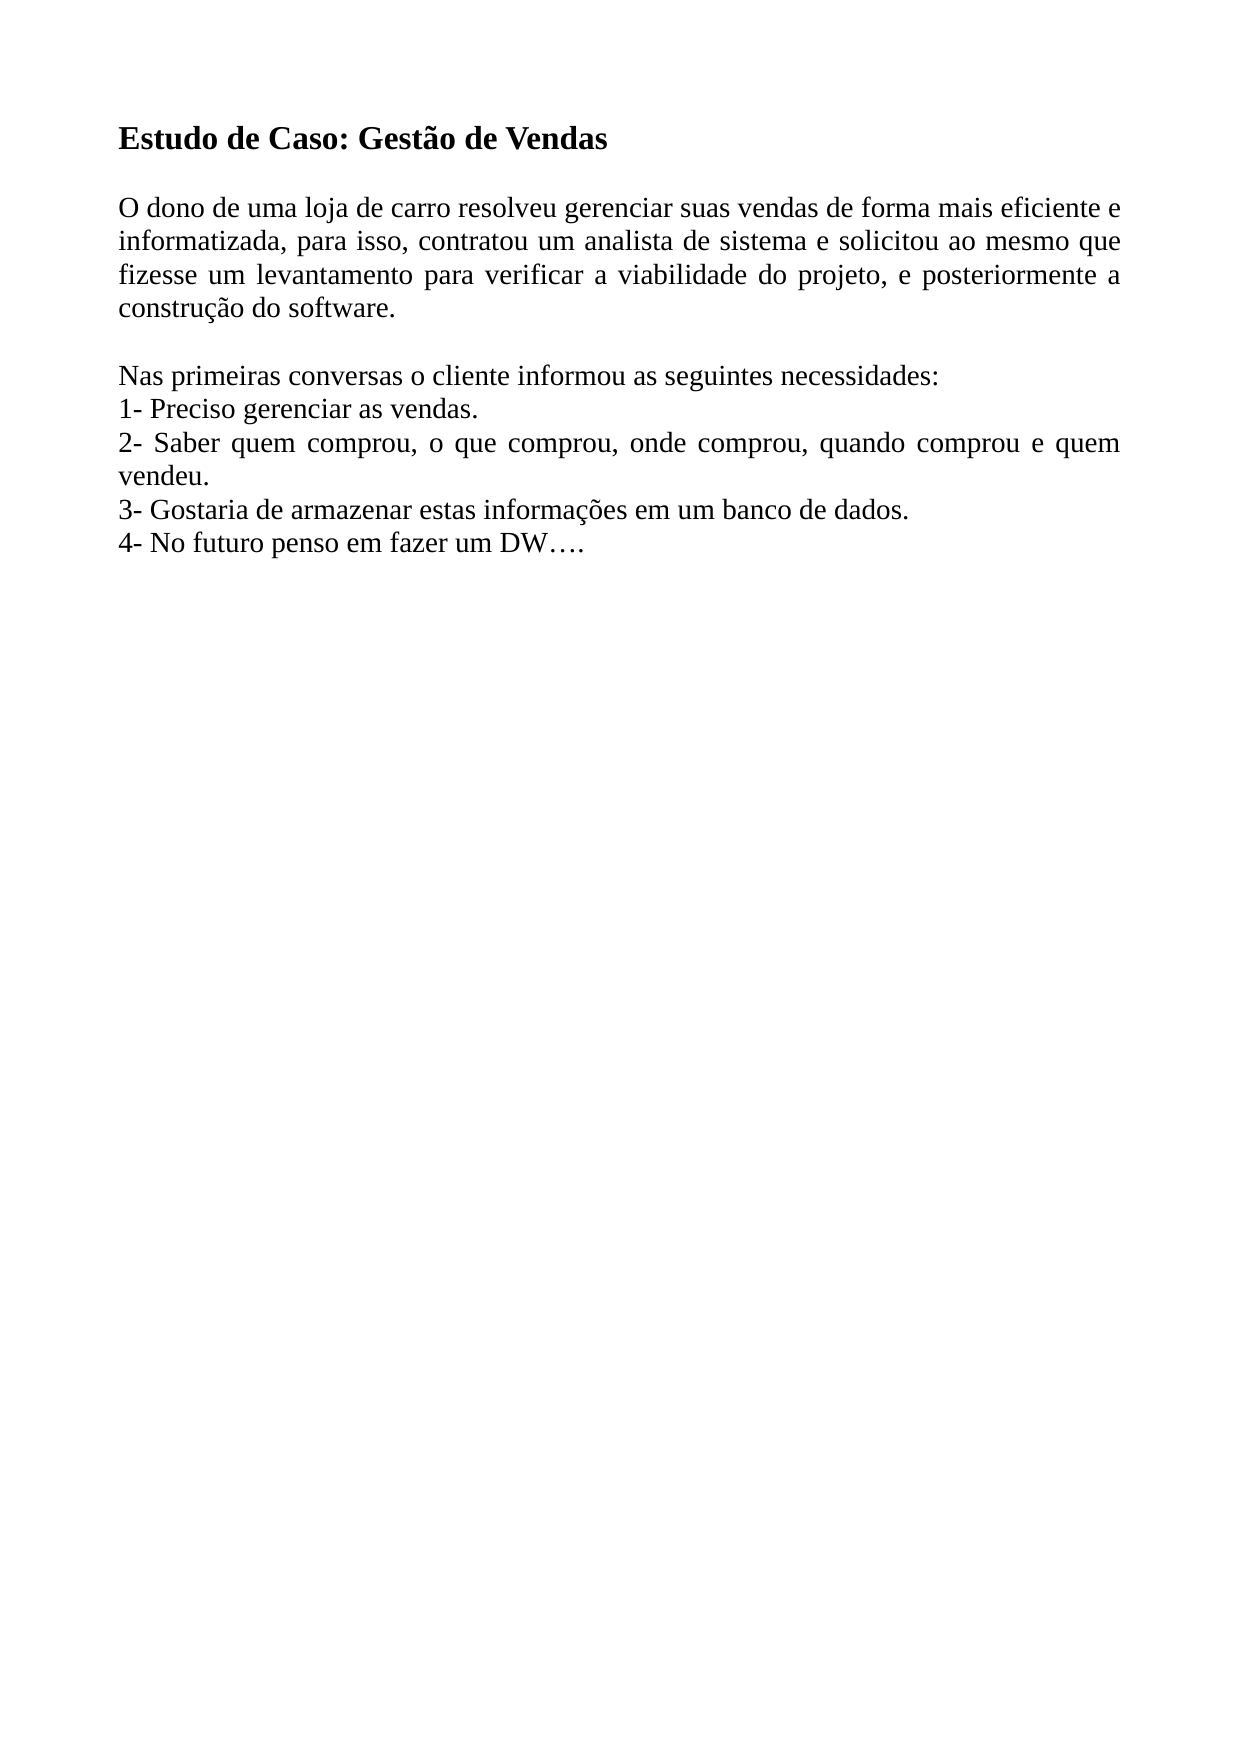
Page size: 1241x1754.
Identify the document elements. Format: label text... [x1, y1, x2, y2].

text 2- Saber quem comprou, o que comprou, onde comprou, quando comprou e quem vendeu. [118, 425, 1122, 492]
text 3- Gostaria de armazenar estas informações em um banco de dados. [118, 492, 1122, 525]
text Nas primeiras conversas o cliente informou as seguintes necessidades: [118, 358, 1122, 391]
text 1- Preciso gerenciar as vendas. [118, 391, 1122, 425]
text 4- No futuro penso em fazer um DW…. [118, 525, 1122, 559]
text Estudo de Caso: Gestão de Vendas [118, 118, 1122, 156]
text O dono de uma loja de carro resolveu gerenciar suas vendas de forma mais eficiente e informatizada, para isso, contratou um analista de sistema e solicitou ao mesmo que fizesse um levantamento para verificar a viabilidade do projeto, e posteriormente a construção do software. [118, 190, 1122, 324]
